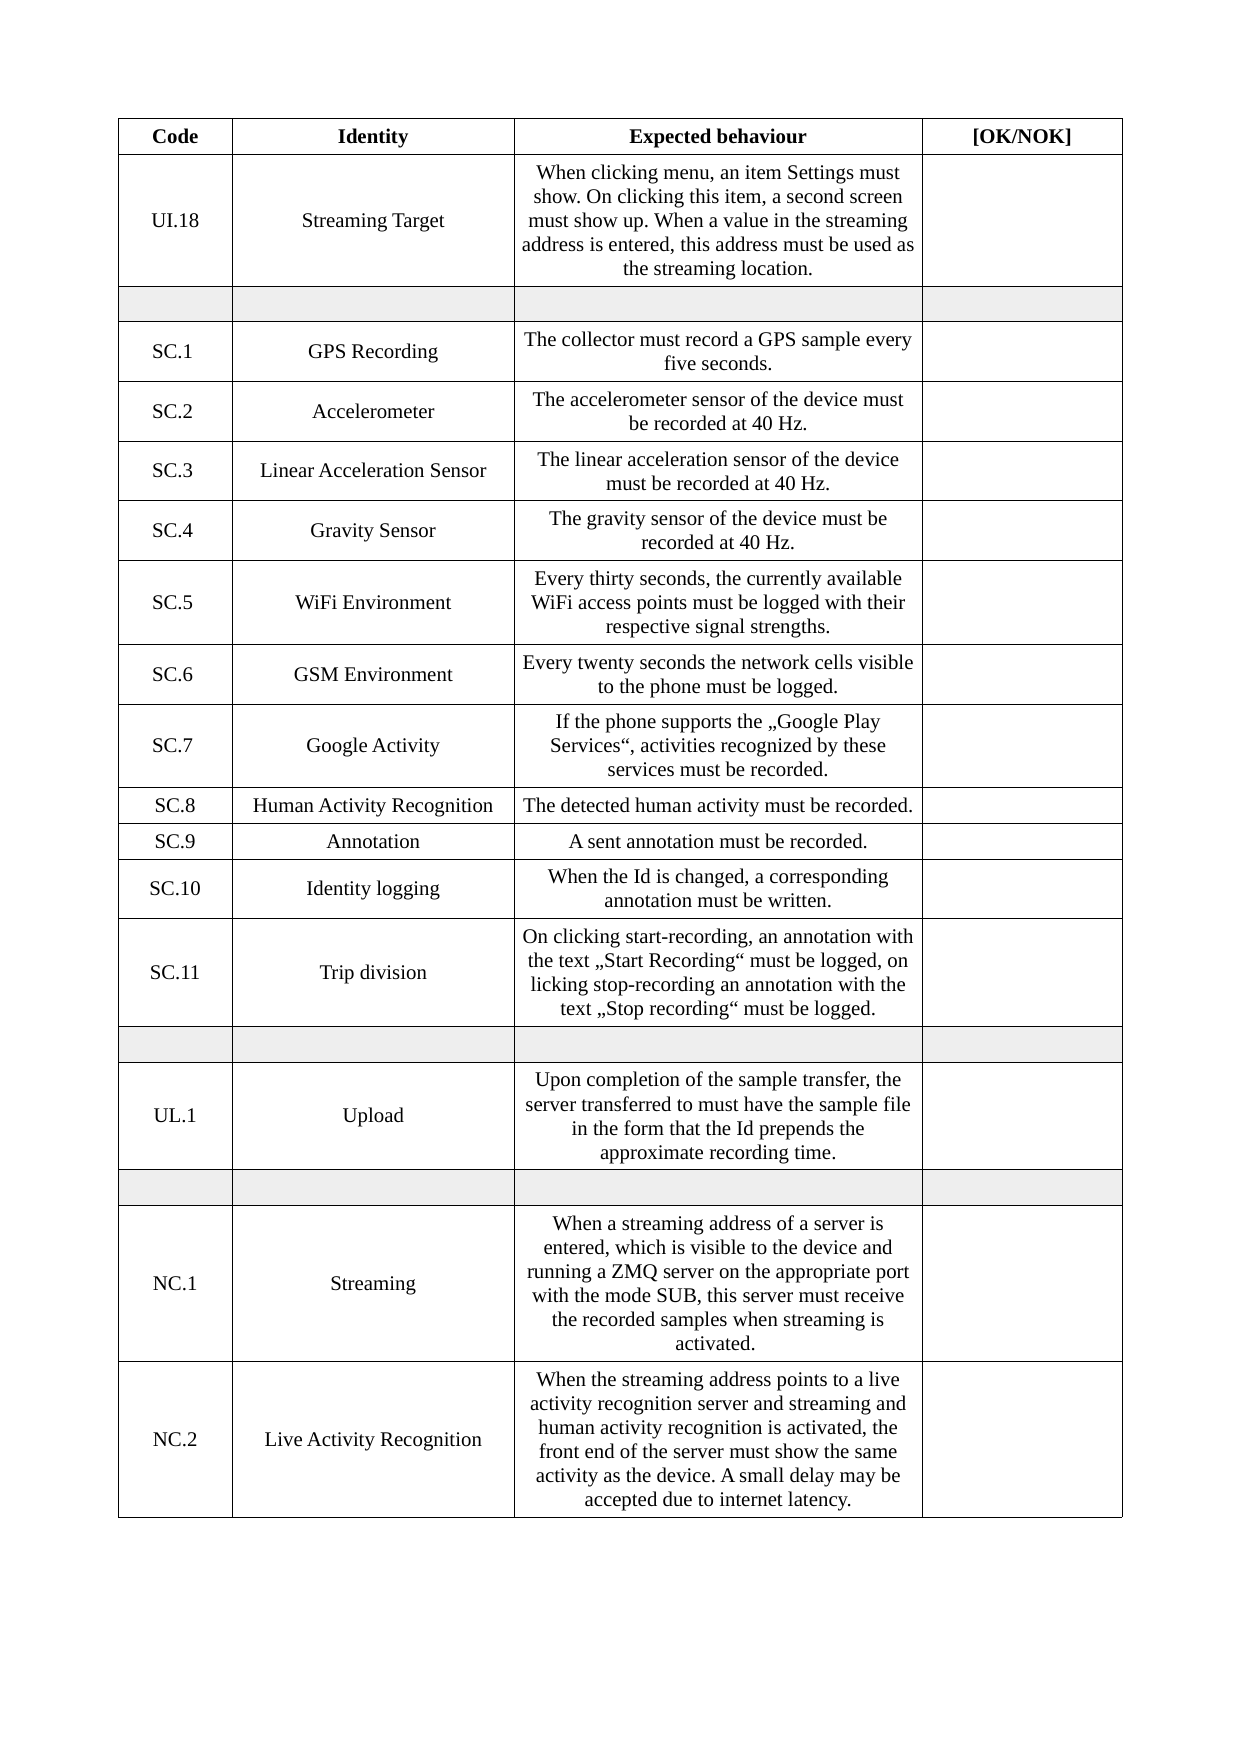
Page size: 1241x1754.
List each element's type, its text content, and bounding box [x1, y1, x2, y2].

table_cell Annotation [233, 824, 514, 858]
table_cell SC.6 [119, 645, 232, 703]
table_cell Identity logging [233, 860, 514, 918]
table_cell Linear Acceleration Sensor [233, 442, 514, 500]
table_cell [923, 1027, 1122, 1062]
table_cell [923, 645, 1122, 703]
table_cell On clicking start-recording, an annotation with the text „Start Recording“ must be logged, on licking stop-recording an annotation with the text „Stop recording“ must be logged. [515, 919, 922, 1026]
table_cell SC.11 [119, 919, 232, 1026]
table_cell NC.1 [119, 1206, 232, 1361]
table_cell The accelerometer sensor of the device must be recorded at 40 Hz. [515, 382, 922, 441]
table_cell Every twenty seconds the network cells visible to the phone must be logged. [515, 645, 922, 703]
table_cell [923, 561, 1122, 644]
table_cell UL.1 [119, 1063, 232, 1169]
table_cell [923, 1362, 1122, 1517]
table_cell SC.10 [119, 860, 232, 918]
table_cell UI.18 [119, 155, 232, 286]
table_cell GPS Recording [233, 322, 514, 381]
table_cell NC.2 [119, 1362, 232, 1517]
table_cell [923, 155, 1122, 286]
table_cell [515, 1027, 922, 1062]
table_cell When a streaming address of a server is entered, which is visible to the device and running a ZMQ server on the appropriate port with the mode SUB, this server must receive the recorded samples when streaming is activated. [515, 1206, 922, 1361]
table_cell Human Activity Recognition [233, 788, 514, 823]
table_cell SC.4 [119, 501, 232, 560]
table_cell Google Activity [233, 705, 514, 787]
table_cell [923, 382, 1122, 441]
table_cell The detected human activity must be recorded. [515, 788, 922, 823]
table_cell [923, 442, 1122, 500]
table_cell Upload [233, 1063, 514, 1169]
table_cell [923, 788, 1122, 823]
table_cell A sent annotation must be recorded. [515, 824, 922, 858]
table_cell Streaming [233, 1206, 514, 1361]
table_cell [923, 860, 1122, 918]
table_cell [119, 287, 232, 321]
table_cell [923, 824, 1122, 858]
table_cell SC.7 [119, 705, 232, 787]
table_cell [233, 1170, 514, 1205]
table_cell SC.1 [119, 322, 232, 381]
table_cell Gravity Sensor [233, 501, 514, 560]
table_cell [515, 1170, 922, 1205]
table_cell [233, 1027, 514, 1062]
table_header Code [119, 119, 232, 154]
table_cell [923, 1063, 1122, 1169]
table_cell GSM Environment [233, 645, 514, 703]
table_header Expected behaviour [515, 119, 922, 154]
table_cell When the Id is changed, a corresponding annotation must be written. [515, 860, 922, 918]
table_cell When the streaming address points to a live activity recognition server and streaming and human activity recognition is activated, the front end of the server must show the same activity as the device. A small delay may be accepted due to internet latency. [515, 1362, 922, 1517]
table_cell When clicking menu, an item Settings must show. On clicking this item, a second screen must show up. When a value in the streaming address is entered, this address must be used as the streaming location. [515, 155, 922, 286]
table_cell The linear acceleration sensor of the device must be recorded at 40 Hz. [515, 442, 922, 500]
table_cell [923, 287, 1122, 321]
table_cell Accelerometer [233, 382, 514, 441]
table_header Identity [233, 119, 514, 154]
table_cell SC.9 [119, 824, 232, 858]
table_cell SC.5 [119, 561, 232, 644]
table_cell The gravity sensor of the device must be recorded at 40 Hz. [515, 501, 922, 560]
table_cell [923, 919, 1122, 1026]
table_cell Every thirty seconds, the currently available WiFi access points must be logged with their respective signal strengths. [515, 561, 922, 644]
table_header [OK/NOK] [923, 119, 1122, 154]
table_cell WiFi Environment [233, 561, 514, 644]
table_cell Upon completion of the sample transfer, the server transferred to must have the sample file in the form that the Id prepends the approximate recording time. [515, 1063, 922, 1169]
table_cell Live Activity Recognition [233, 1362, 514, 1517]
table_cell [923, 1170, 1122, 1205]
table_cell SC.8 [119, 788, 232, 823]
table_cell [923, 322, 1122, 381]
table_cell [119, 1170, 232, 1205]
table_cell Streaming Target [233, 155, 514, 286]
table_cell [515, 287, 922, 321]
table_cell [923, 705, 1122, 787]
table_cell [119, 1027, 232, 1062]
table_cell [233, 287, 514, 321]
table_cell Trip division [233, 919, 514, 1026]
table_cell If the phone supports the „Google Play Services“, activities recognized by these services must be recorded. [515, 705, 922, 787]
table_cell [923, 501, 1122, 560]
table_cell SC.2 [119, 382, 232, 441]
table_cell The collector must record a GPS sample every five seconds. [515, 322, 922, 381]
table_cell [923, 1206, 1122, 1361]
table_cell SC.3 [119, 442, 232, 500]
